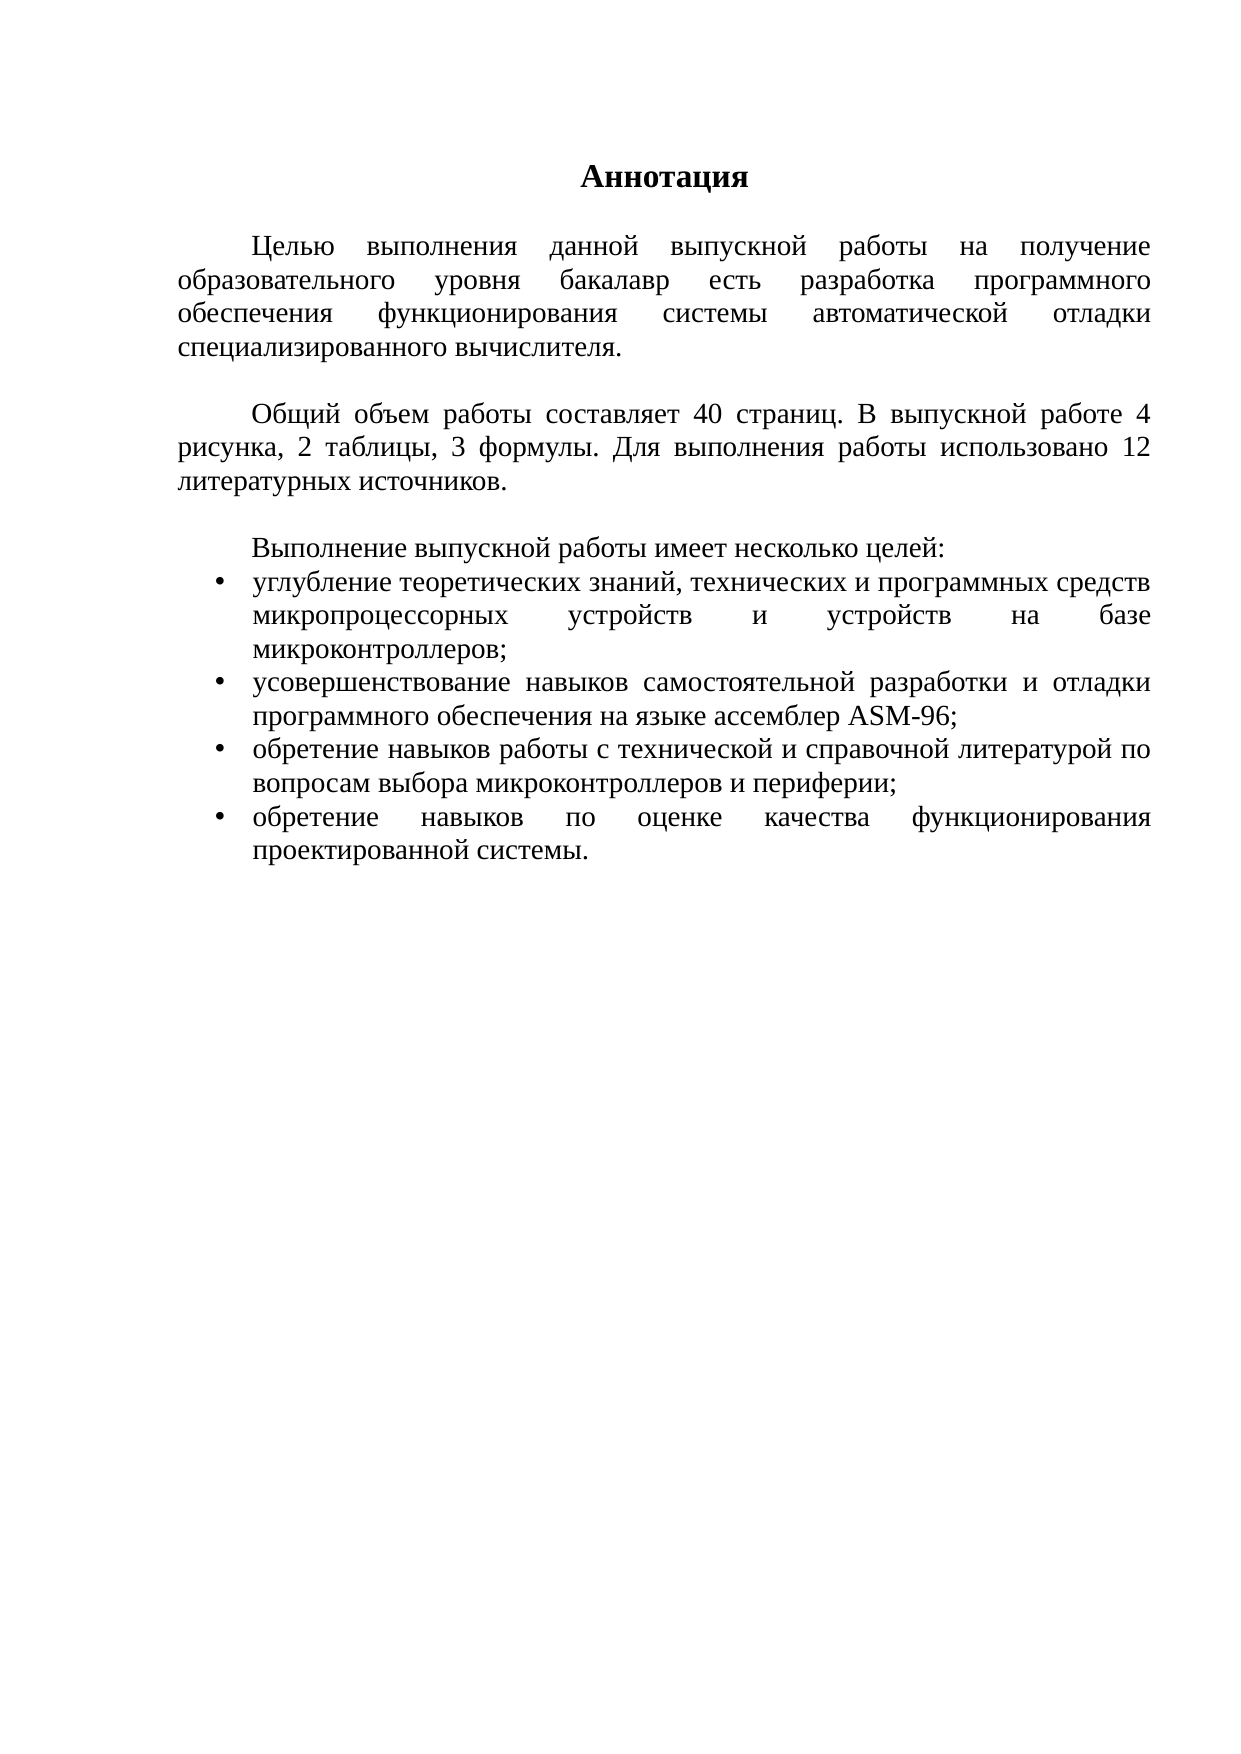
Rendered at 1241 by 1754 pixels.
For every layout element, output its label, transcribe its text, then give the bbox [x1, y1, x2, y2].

text Целью выполнения данной выпускной работы на получение образовательного уровня бакалавр есть разработка программного обеспечения функционирования системы автоматической отладки специализированного вычислителя. [177, 228, 1152, 362]
list углубление теоретических знаний, технических и программных средств микропроцессорных устройств и устройств на базе микроконтроллеров; [215, 564, 1152, 664]
text Выполнение выпускной работы имеет несколько целей: [177, 530, 1152, 564]
list обретение навыков работы с технической и справочной литературой по вопросам выбора микроконтроллеров и периферии; [215, 732, 1152, 799]
text Общий объем работы составляет 40 страниц. В выпускной работе 4 рисунка, 2 таблицы, 3 формулы. Для выполнения работы использовано 12 литературных источников. [177, 396, 1152, 497]
list усовершенствование навыков самостоятельной разработки и отладки программного обеспечения на языке ассемблер ASM-96; [215, 664, 1152, 732]
list обретение навыков по оценке качества функционирования проектированной системы. [215, 799, 1152, 866]
text Аннотация [177, 156, 1152, 195]
